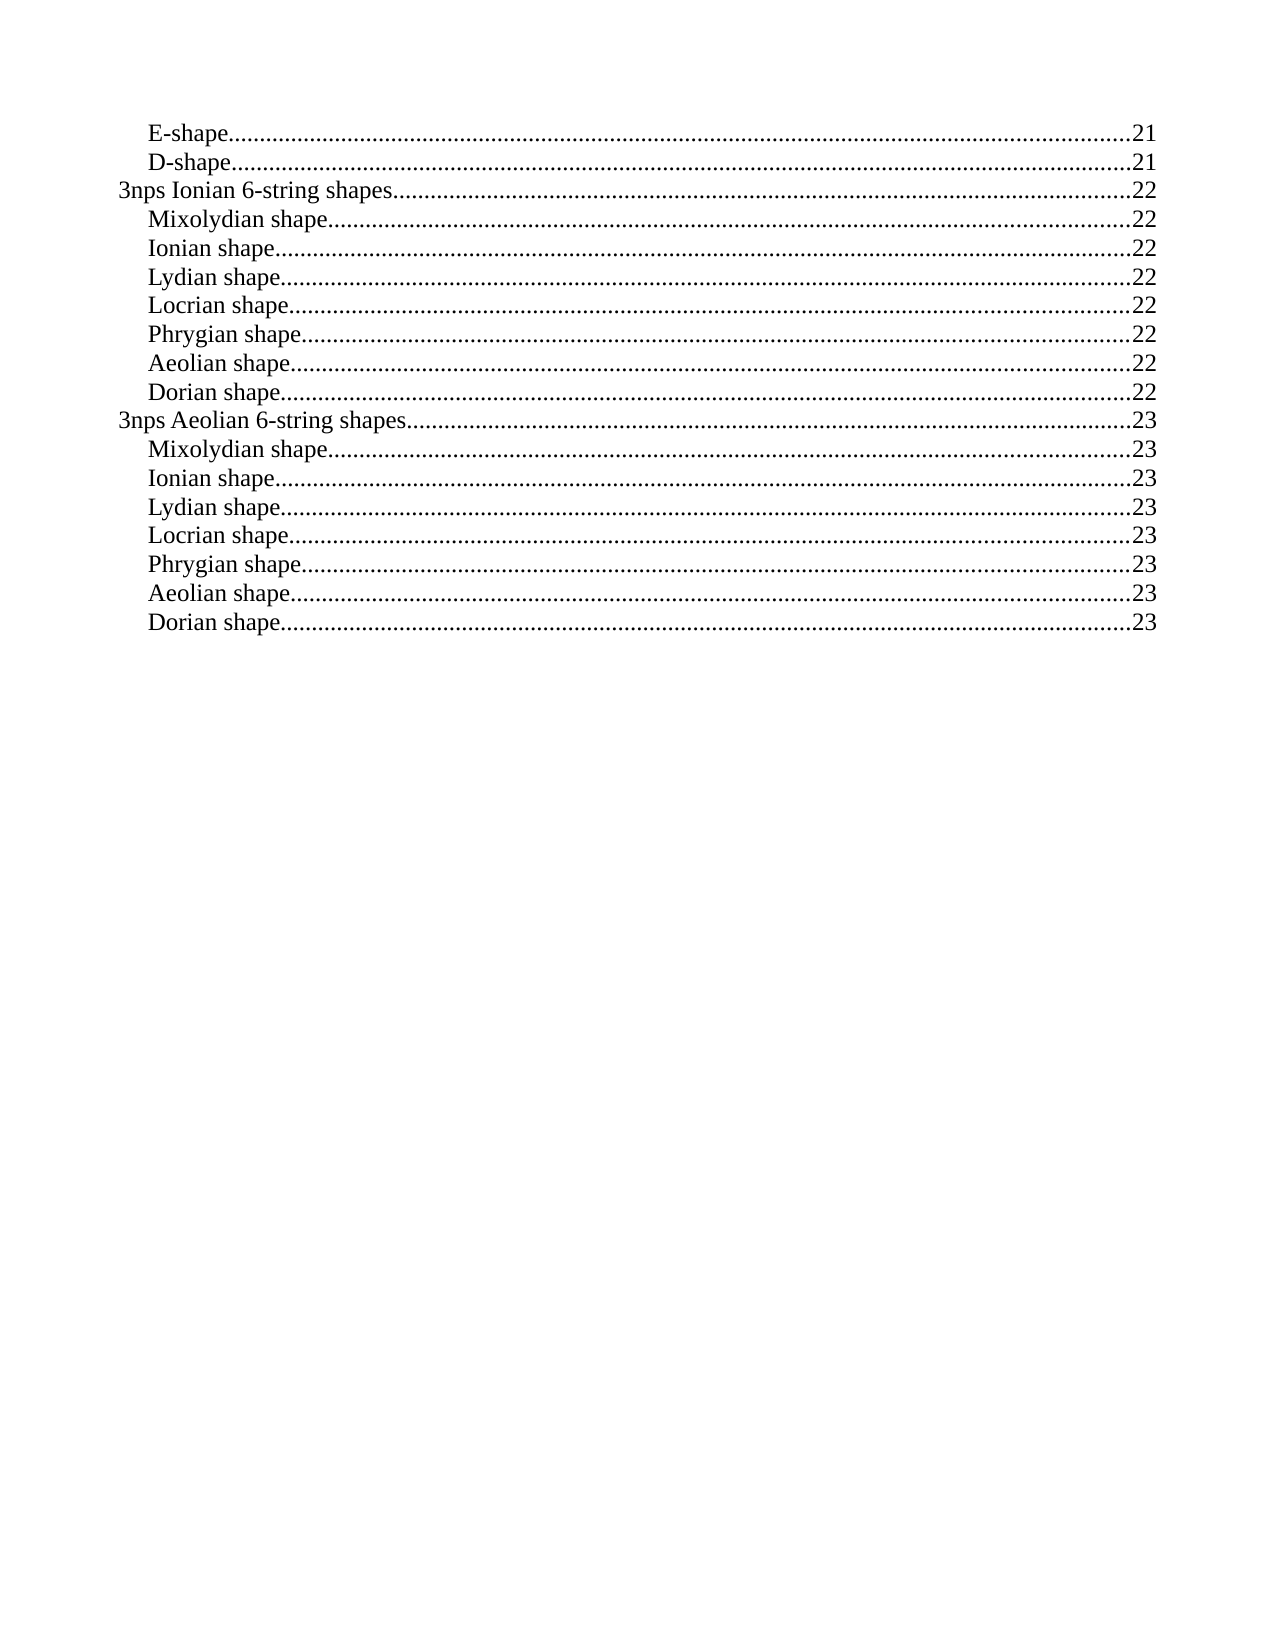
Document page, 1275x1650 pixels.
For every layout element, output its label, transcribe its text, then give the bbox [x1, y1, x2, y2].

text Aeolian shape 23 [148, 578, 1157, 607]
text D-shape 21 [148, 147, 1157, 176]
text 3nps Ionian 6-string shapes 22 [118, 176, 1157, 204]
text E-shape 21 [148, 118, 1157, 147]
text 3nps Aeolian 6-string shapes 23 [118, 406, 1157, 434]
text Locrian shape 23 [148, 521, 1157, 549]
text Mixolydian shape 23 [148, 434, 1157, 463]
text Lydian shape 23 [148, 492, 1157, 521]
text Ionian shape 23 [148, 463, 1157, 492]
text Lydian shape 22 [148, 262, 1157, 291]
text Phrygian shape 23 [148, 549, 1157, 578]
text Ionian shape 22 [148, 233, 1157, 262]
text Phrygian shape 22 [148, 319, 1157, 348]
text Mixolydian shape 22 [148, 204, 1157, 233]
text Dorian shape 23 [148, 607, 1157, 636]
text Dorian shape 22 [148, 377, 1157, 406]
text Locrian shape 22 [148, 291, 1157, 319]
text Aeolian shape 22 [148, 348, 1157, 377]
